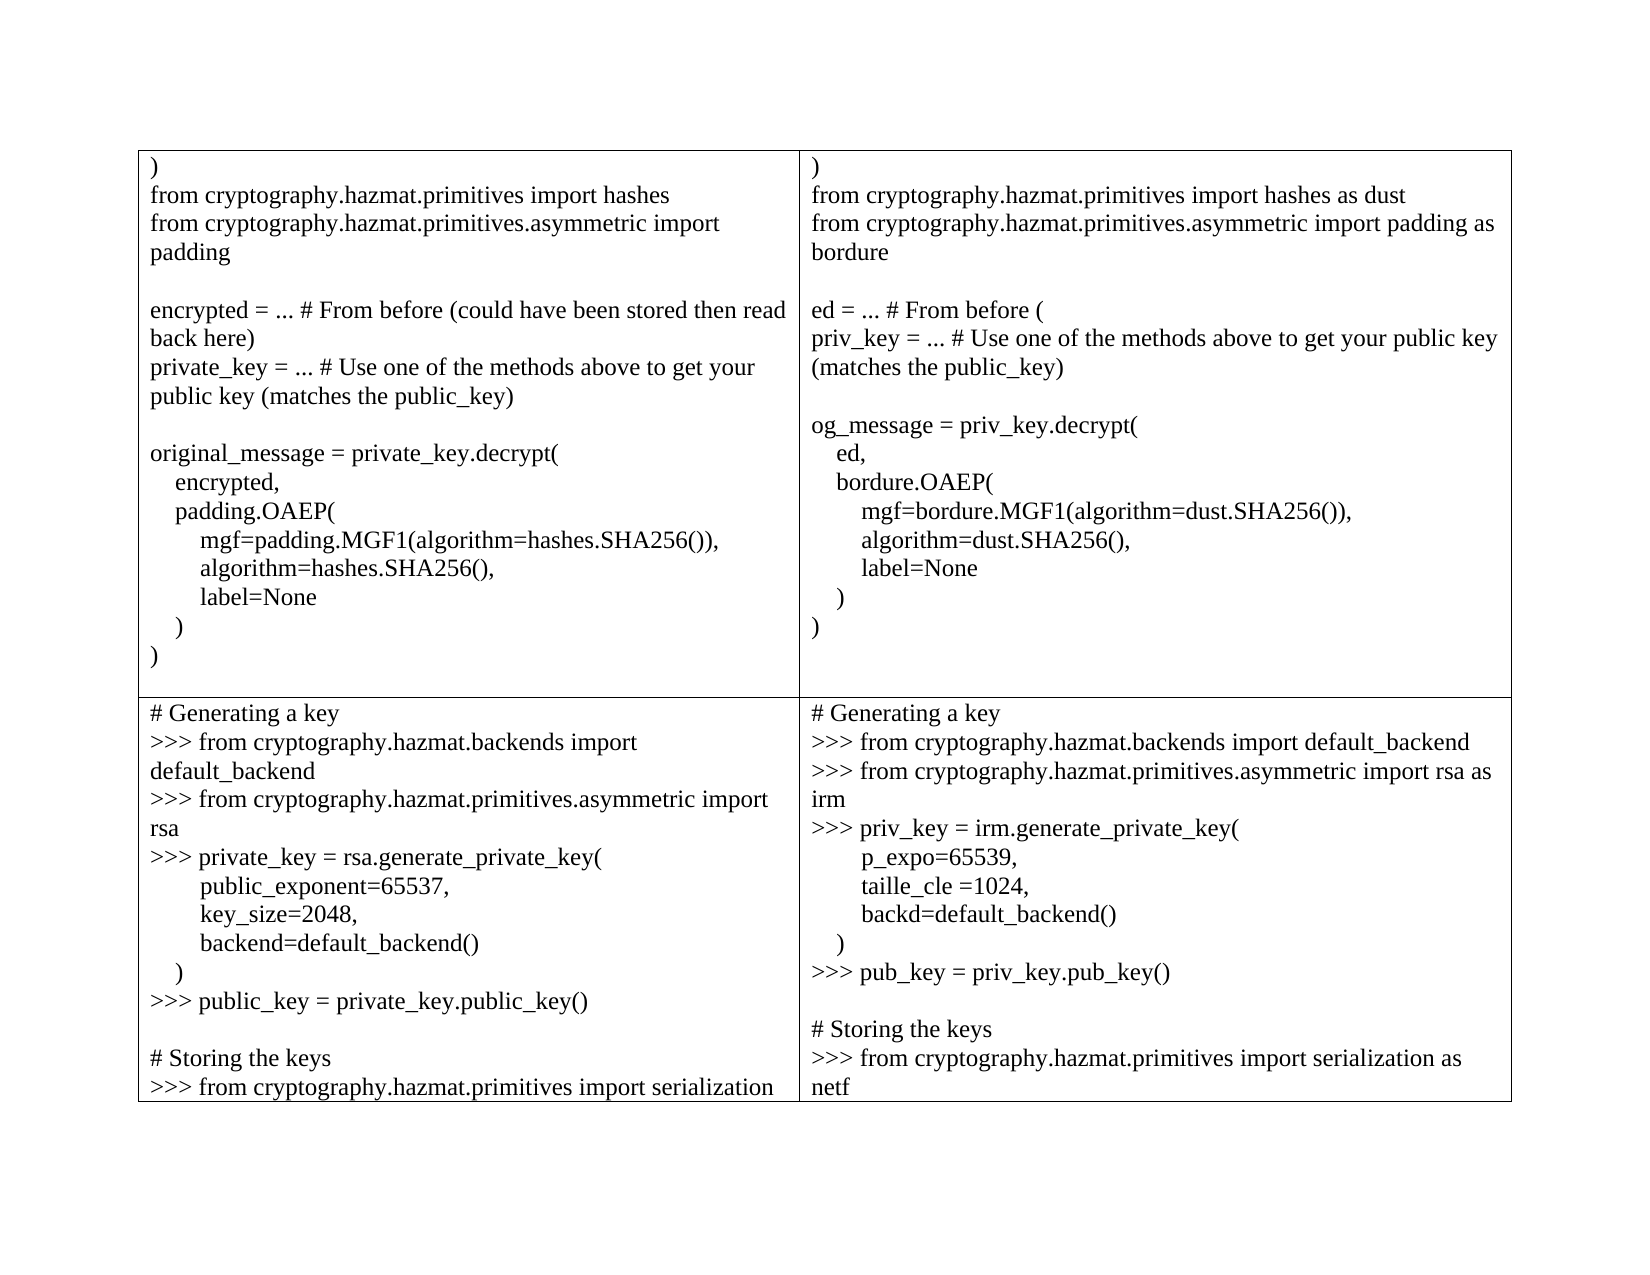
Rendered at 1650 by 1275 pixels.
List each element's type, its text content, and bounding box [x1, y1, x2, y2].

table_cell # Generating a key >>> from cryptography.hazmat.backends import default_backend >>> from cryptography.hazmat.primitives.asymmetric import rsa >>> private_key = rsa.generate_private_key( public_exponent=65537, key_size=2048, backend=default_backend() ) >>> public_key = private_key.public_key() # Storing the keys >>> from cryptography.hazmat.primitives import serialization [139, 698, 799, 1101]
table_cell # Generating a key >>> from cryptography.hazmat.backends import default_backend >>> from cryptography.hazmat.primitives.asymmetric import rsa as irm >>> priv_key = irm.generate_private_key( p_expo=65539, taille_cle =1024, backd=default_backend() ) >>> pub_key = priv_key.pub_key() # Storing the keys >>> from cryptography.hazmat.primitives import serialization as netf [800, 698, 1511, 1101]
table_cell ) from cryptography.hazmat.primitives import hashes as dust from cryptography.hazmat.primitives.asymmetric import padding as bordure ed = ... # From before ( priv_key = ... # Use one of the methods above to get your public key (matches the public_key) og_message = priv_key.decrypt( ed, bordure.OAEP( mgf=bordure.MGF1(algorithm=dust.SHA256()), algorithm=dust.SHA256(), label=None ) ) [800, 151, 1511, 697]
table_cell ) from cryptography.hazmat.primitives import hashes from cryptography.hazmat.primitives.asymmetric import padding encrypted = ... # From before (could have been stored then read back here) private_key = ... # Use one of the methods above to get your public key (matches the public_key) original_message = private_key.decrypt( encrypted, padding.OAEP( mgf=padding.MGF1(algorithm=hashes.SHA256()), algorithm=hashes.SHA256(), label=None ) ) [139, 151, 799, 697]
